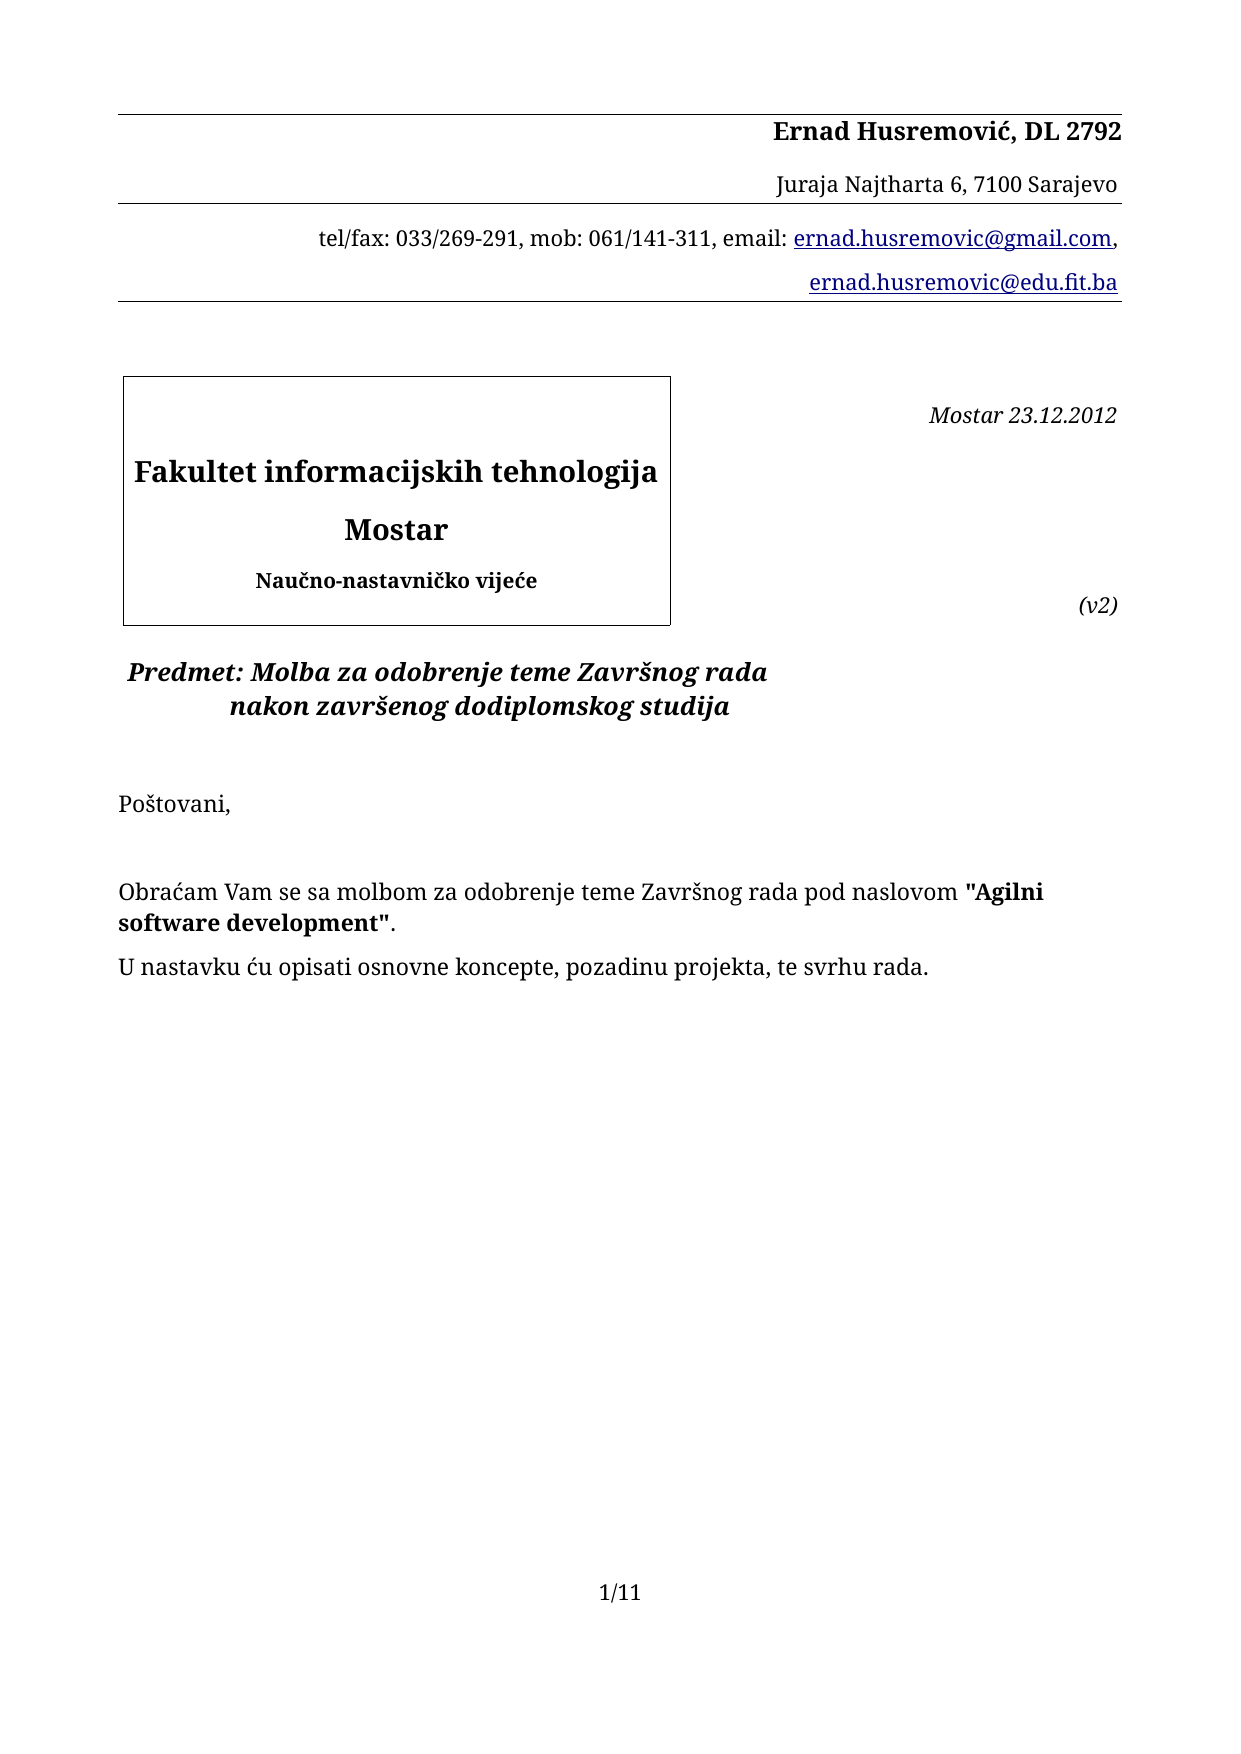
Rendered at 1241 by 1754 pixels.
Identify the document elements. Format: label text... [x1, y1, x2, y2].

text U nastavku ću opisati osnovne koncepte, pozadinu projekta, te svrhu rada. [118, 951, 1122, 982]
text tel/fax: 033/269-291, mob: 061/141-311, email: ernad.husremovic@gmail.com, ernad.husremovic@edu.fit.ba [118, 218, 1122, 301]
text Ernad Husremović, DL 2792 [118, 115, 1122, 148]
table_cell [807, 625, 1126, 728]
text Obraćam Vam se sa molbom za odobrenje teme Završnog rada pod naslovom "Agilni software development". [118, 876, 1122, 938]
text Poštovani, [118, 788, 1122, 819]
table_cell [123, 729, 1126, 744]
table_header [671, 376, 807, 625]
text Juraja Najtharta 6, 7100 Sarajevo [118, 165, 1122, 203]
table_cell Predmet: Molba za odobrenje teme Završnog rada nakon završenog dodiplomskog studija [123, 625, 807, 728]
table_header Mostar 23.12.2012 (v2) [807, 376, 1126, 625]
table_header Fakultet informacijskih tehnologija Mostar Naučno-nastavničko vijeće [124, 377, 670, 625]
